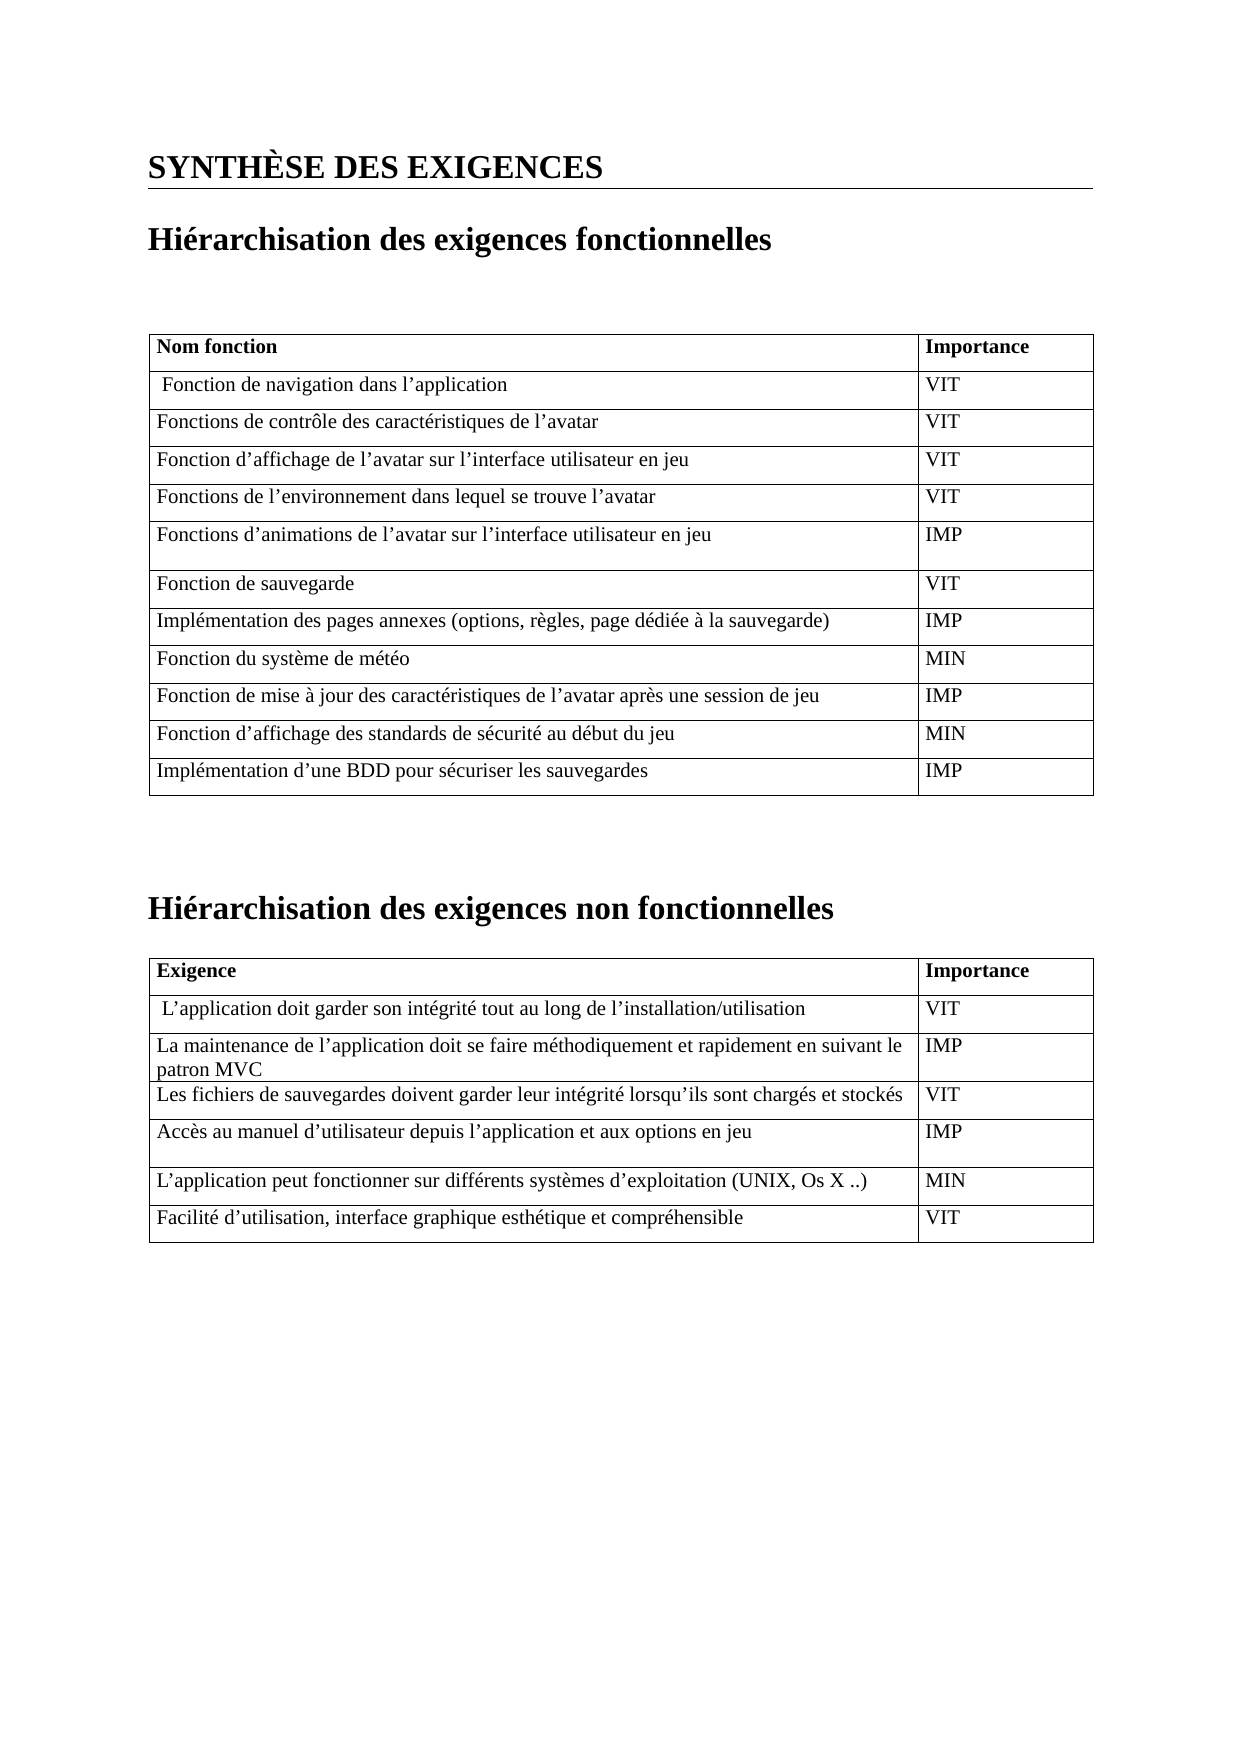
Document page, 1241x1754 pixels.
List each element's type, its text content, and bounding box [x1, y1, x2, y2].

table_cell MIN [919, 646, 1093, 682]
table_cell VIT [919, 372, 1093, 409]
table_cell L’application doit garder son intégrité tout au long de l’installation/utilisation [150, 996, 918, 1032]
table_cell VIT [919, 571, 1093, 607]
table_cell Fonction de navigation dans l’application [150, 372, 918, 409]
table_cell VIT [919, 1082, 1093, 1118]
subtitle Synthèse des Exigences [148, 148, 1093, 188]
table_header Importance [919, 959, 1093, 995]
table_cell VIT [919, 1206, 1093, 1242]
table_cell Implémentation des pages annexes (options, règles, page dédiée à la sauvegarde) [150, 609, 918, 645]
table_cell VIT [919, 485, 1093, 521]
table_cell VIT [919, 996, 1093, 1032]
table_cell IMP [919, 684, 1093, 720]
table_cell MIN [919, 1168, 1093, 1205]
table_header Importance [919, 335, 1093, 371]
table_cell Implémentation d’une BDD pour sécuriser les sauvegardes [150, 759, 918, 795]
table_cell IMP [919, 609, 1093, 645]
table_cell Fonctions de l’environnement dans lequel se trouve l’avatar [150, 485, 918, 521]
table_cell Les fichiers de sauvegardes doivent garder leur intégrité lorsqu’ils sont chargés et stockés [150, 1082, 918, 1118]
table_cell Fonction d’affichage de l’avatar sur l’interface utilisateur en jeu [150, 447, 918, 484]
table_cell IMP [919, 1120, 1093, 1167]
table_cell Fonction de mise à jour des caractéristiques de l’avatar après une session de jeu [150, 684, 918, 720]
table_header Exigence [150, 959, 918, 995]
table_cell Fonction du système de météo [150, 646, 918, 682]
table_cell Fonction de sauvegarde [150, 571, 918, 607]
table_cell IMP [919, 759, 1093, 795]
table_cell MIN [919, 721, 1093, 757]
table_cell IMP [919, 522, 1093, 570]
table_cell VIT [919, 410, 1093, 446]
table_cell Facilité d’utilisation, interface graphique esthétique et compréhensible [150, 1206, 918, 1242]
table_cell Fonctions de contrôle des caractéristiques de l’avatar [150, 410, 918, 446]
table_cell Fonctions d’animations de l’avatar sur l’interface utilisateur en jeu [150, 522, 918, 570]
subtitle Hiérarchisation des exigences fonctionnelles [148, 219, 1093, 257]
table_cell Fonction d’affichage des standards de sécurité au début du jeu [150, 721, 918, 757]
table_header Nom fonction [150, 335, 918, 371]
table_cell La maintenance de l’application doit se faire méthodiquement et rapidement en suivant le patron MVC [150, 1034, 918, 1081]
table_cell L’application peut fonctionner sur différents systèmes d’exploitation (UNIX, Os X ..) [150, 1168, 918, 1205]
subtitle Hiérarchisation des exigences non fonctionnelles [148, 888, 1093, 927]
table_cell IMP [919, 1034, 1093, 1081]
table_cell Accès au manuel d’utilisateur depuis l’application et aux options en jeu [150, 1120, 918, 1167]
table_cell VIT [919, 447, 1093, 484]
